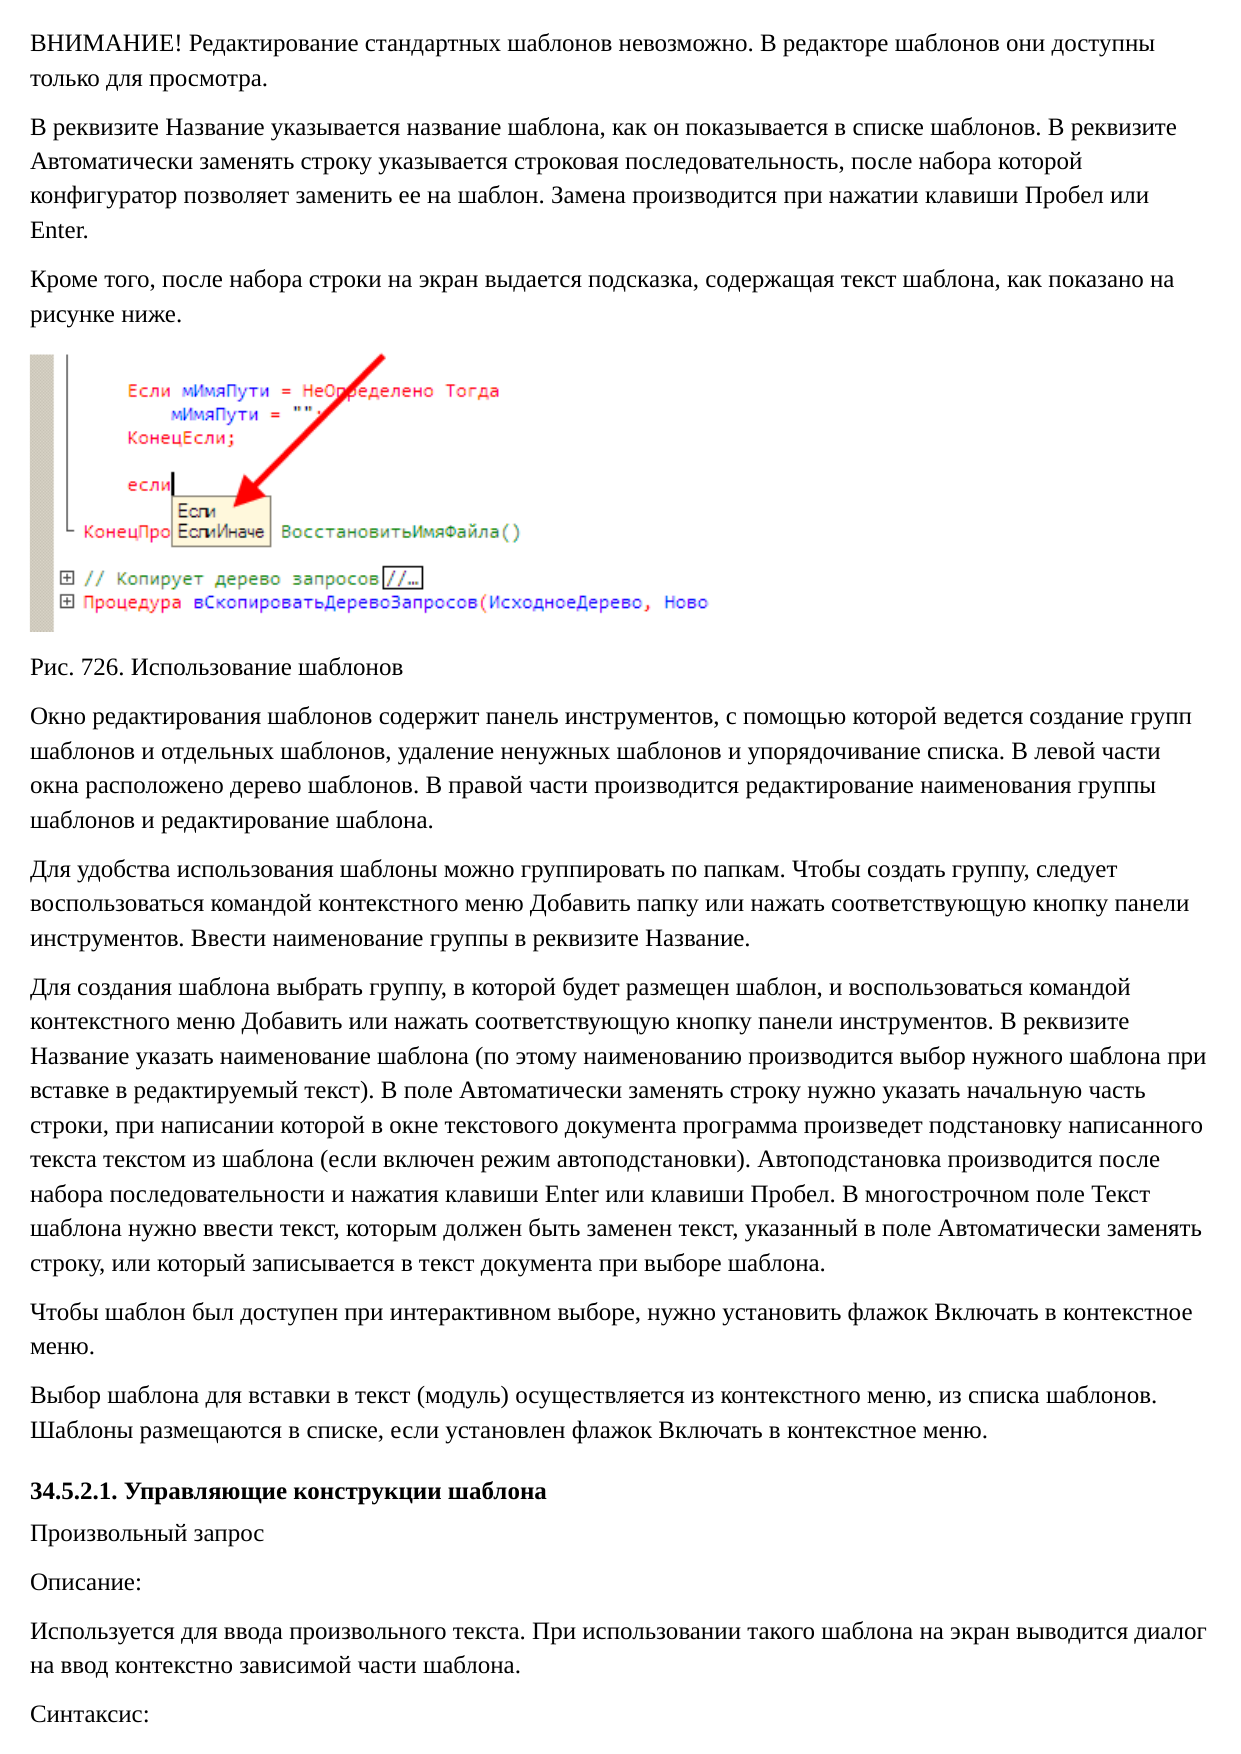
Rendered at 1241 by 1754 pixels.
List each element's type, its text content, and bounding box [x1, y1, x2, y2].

text Окно редактирования шаблонов содержит панель инструментов, с помощью которой ведется создание групп шаблонов и отдельных шаблонов, удаление ненужных шаблонов и упорядочивание списка. В левой части окна расположено дерево шаблонов. В правой части производится редактирование наименования группы шаблонов и редактирование шаблона. [30, 701, 1211, 834]
text Синтаксис: [30, 1699, 1211, 1728]
text ВНИМАНИЕ! Редактирование стандартных шаблонов невозможно. В редакторе шаблонов они доступны только для просмотра. [30, 28, 1211, 91]
text Чтобы шаблон был доступен при интерактивном выборе, нужно установить флажок Включать в контекстное меню. [30, 1297, 1211, 1360]
text Выбор шаблона для вставки в текст (модуль) осуществляется из контекстного меню, из списка шаблонов. Шаблоны размещаются в списке, если установлен флажок Включать в контекстное меню. [30, 1380, 1211, 1444]
text Используется для ввода произвольного текста. При использовании такого шаблона на экран выводится диалог на ввод контекстно зависимой части шаблона. [30, 1616, 1211, 1679]
text В реквизите Название указывается название шаблона, как он показывается в списке шаблонов. В реквизите Автоматически заменять строку указывается строковая последовательность, после набора которой конфигуратор позволяет заменить ее на шаблон. Замена производится при нажатии клавиши Пробел или Enter. [30, 112, 1211, 244]
text Рис. 726. Использование шаблонов [30, 652, 1211, 681]
text Для создания шаблона выбрать группу, в которой будет размещен шаблон, и воспользоваться командой контекстного меню Добавить или нажать соответствующую кнопку панели инструментов. В реквизите Название указать наименование шаблона (по этому наименованию производится выбор нужного шаблона при вставке в редактируемый текст). В поле Автоматически заменять строку нужно указать начальную часть строки, при написании которой в окне текстового документа программа произведет подстановку написанного текста текстом из шаблона (если включен режим автоподстановки). Автоподстановка производится после набора последовательности и нажатия клавиши Enter или клавиши Пробел. В многострочном поле Текст шаблона нужно ввести текст, которым должен быть заменен текст, указанный в поле Автоматически заменять строку, или который записывается в текст документа при выборе шаблона. [30, 972, 1211, 1277]
text Описание: [30, 1567, 1211, 1596]
subtitle 34.5.2.1. Управляющие конструкции шаблона [30, 1476, 1211, 1505]
text Для удобства использования шаблоны можно группировать по папкам. Чтобы создать группу, следует воспользоваться командой контекстного меню Добавить папку или нажать соответствующую кнопку панели инструментов. Ввести наименование группы в реквизите Название. [30, 854, 1211, 952]
picture [29, 347, 710, 632]
text Произвольный запрос [30, 1518, 1211, 1546]
text Кроме того, после набора строки на экран выдается подсказка, содержащая текст шаблона, как показано на рисунке ниже. [30, 264, 1211, 327]
